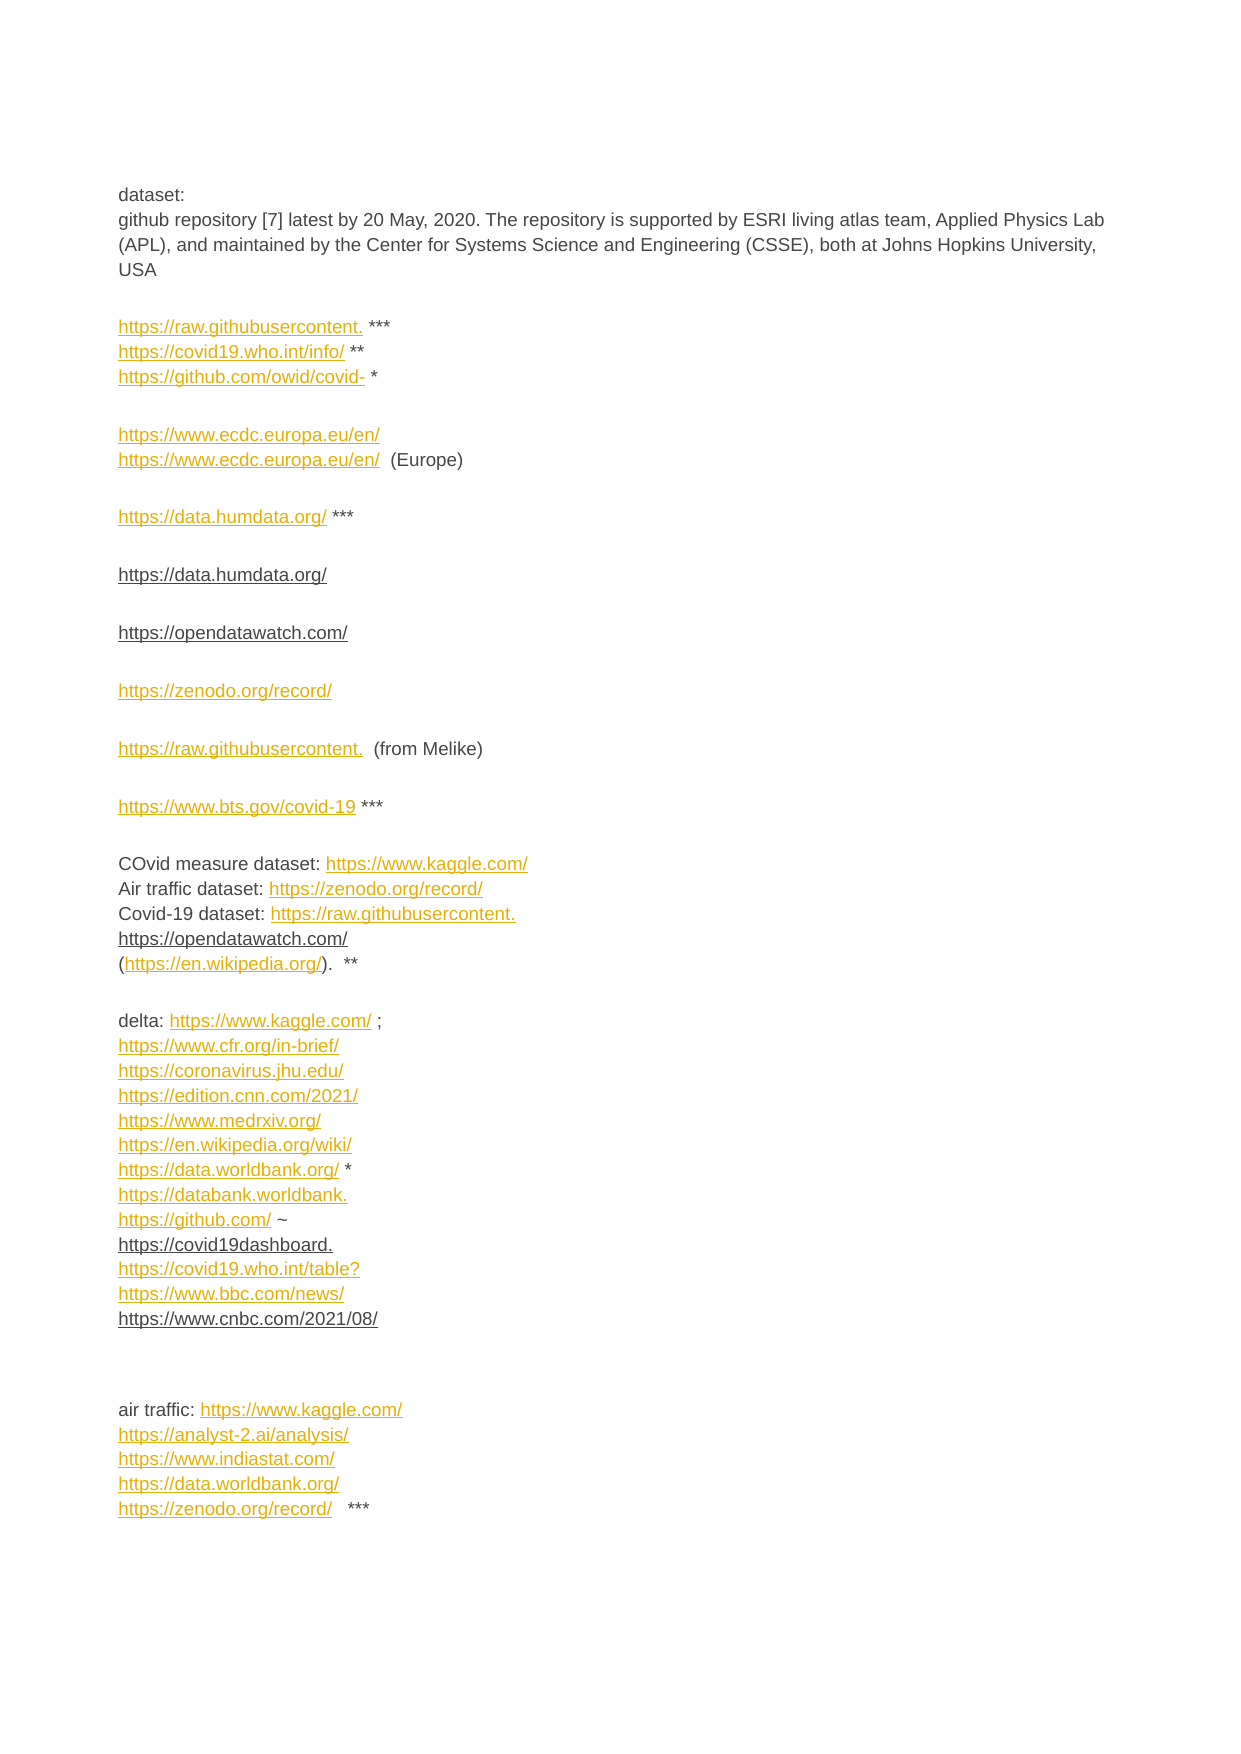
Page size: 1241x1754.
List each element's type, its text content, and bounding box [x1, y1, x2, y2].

text Covid-19 dataset: https://raw.githubusercontent. [118, 903, 1122, 924]
text (https://en.wikipedia.org/). ** [118, 952, 1122, 974]
text https://www.ecdc.europa.eu/en/ (Europe) [118, 448, 1122, 470]
text https://data.humdata.org/ *** [118, 506, 1122, 528]
text https://covid19.who.int/info/ ** [118, 341, 1122, 363]
text https://opendatawatch.com/ [118, 622, 1122, 643]
text https://data.humdata.org/ [118, 564, 1122, 586]
text https://github.com/owid/covid- * [118, 366, 1122, 387]
text https://www.cnbc.com/2021/08/ [118, 1308, 1122, 1329]
text https://analyst-2.ai/analysis/ [118, 1423, 1122, 1445]
text https://covid19dashboard. [118, 1233, 1122, 1255]
text https://www.bbc.com/news/ [118, 1283, 1122, 1304]
text air traffic: https://www.kaggle.com/ [118, 1398, 1122, 1420]
text https://raw.githubusercontent. *** [118, 316, 1122, 338]
text https://edition.cnn.com/2021/ [118, 1084, 1122, 1106]
text https://www.medrxiv.org/ [118, 1109, 1122, 1131]
text https://en.wikipedia.org/wiki/ [118, 1134, 1122, 1156]
text https://data.worldbank.org/ * [118, 1159, 1122, 1181]
text https://zenodo.org/record/ *** [118, 1498, 1122, 1519]
text https://data.worldbank.org/ [118, 1473, 1122, 1494]
text https://coronavirus.jhu.edu/ [118, 1060, 1122, 1081]
text COvid measure dataset: https://www.kaggle.com/ [118, 853, 1122, 875]
text Air traffic dataset: https://zenodo.org/record/ [118, 878, 1122, 899]
text github repository [7] latest by 20 May, 2020. The repository is supported by ESRI living atlas team, Applied Physics Lab (APL), and maintained by the Center for Systems Science and Engineering (CSSE), both at Johns Hopkins University, USA [118, 209, 1122, 280]
text https://www.bts.gov/covid-19 *** [118, 795, 1122, 817]
text https://github.com/ ~ [118, 1208, 1122, 1230]
text https://opendatawatch.com/ [118, 928, 1122, 949]
text https://zenodo.org/record/ [118, 680, 1122, 701]
text dataset: [118, 184, 1122, 206]
text https://www.cfr.org/in-brief/ [118, 1035, 1122, 1057]
text https://www.ecdc.europa.eu/en/ [118, 424, 1122, 445]
text delta: https://www.kaggle.com/ ; [118, 1010, 1122, 1032]
text https://databank.worldbank. [118, 1184, 1122, 1205]
text https://covid19.who.int/table? [118, 1258, 1122, 1280]
text https://www.indiastat.com/ [118, 1448, 1122, 1470]
text https://raw.githubusercontent. (from Melike) [118, 738, 1122, 759]
